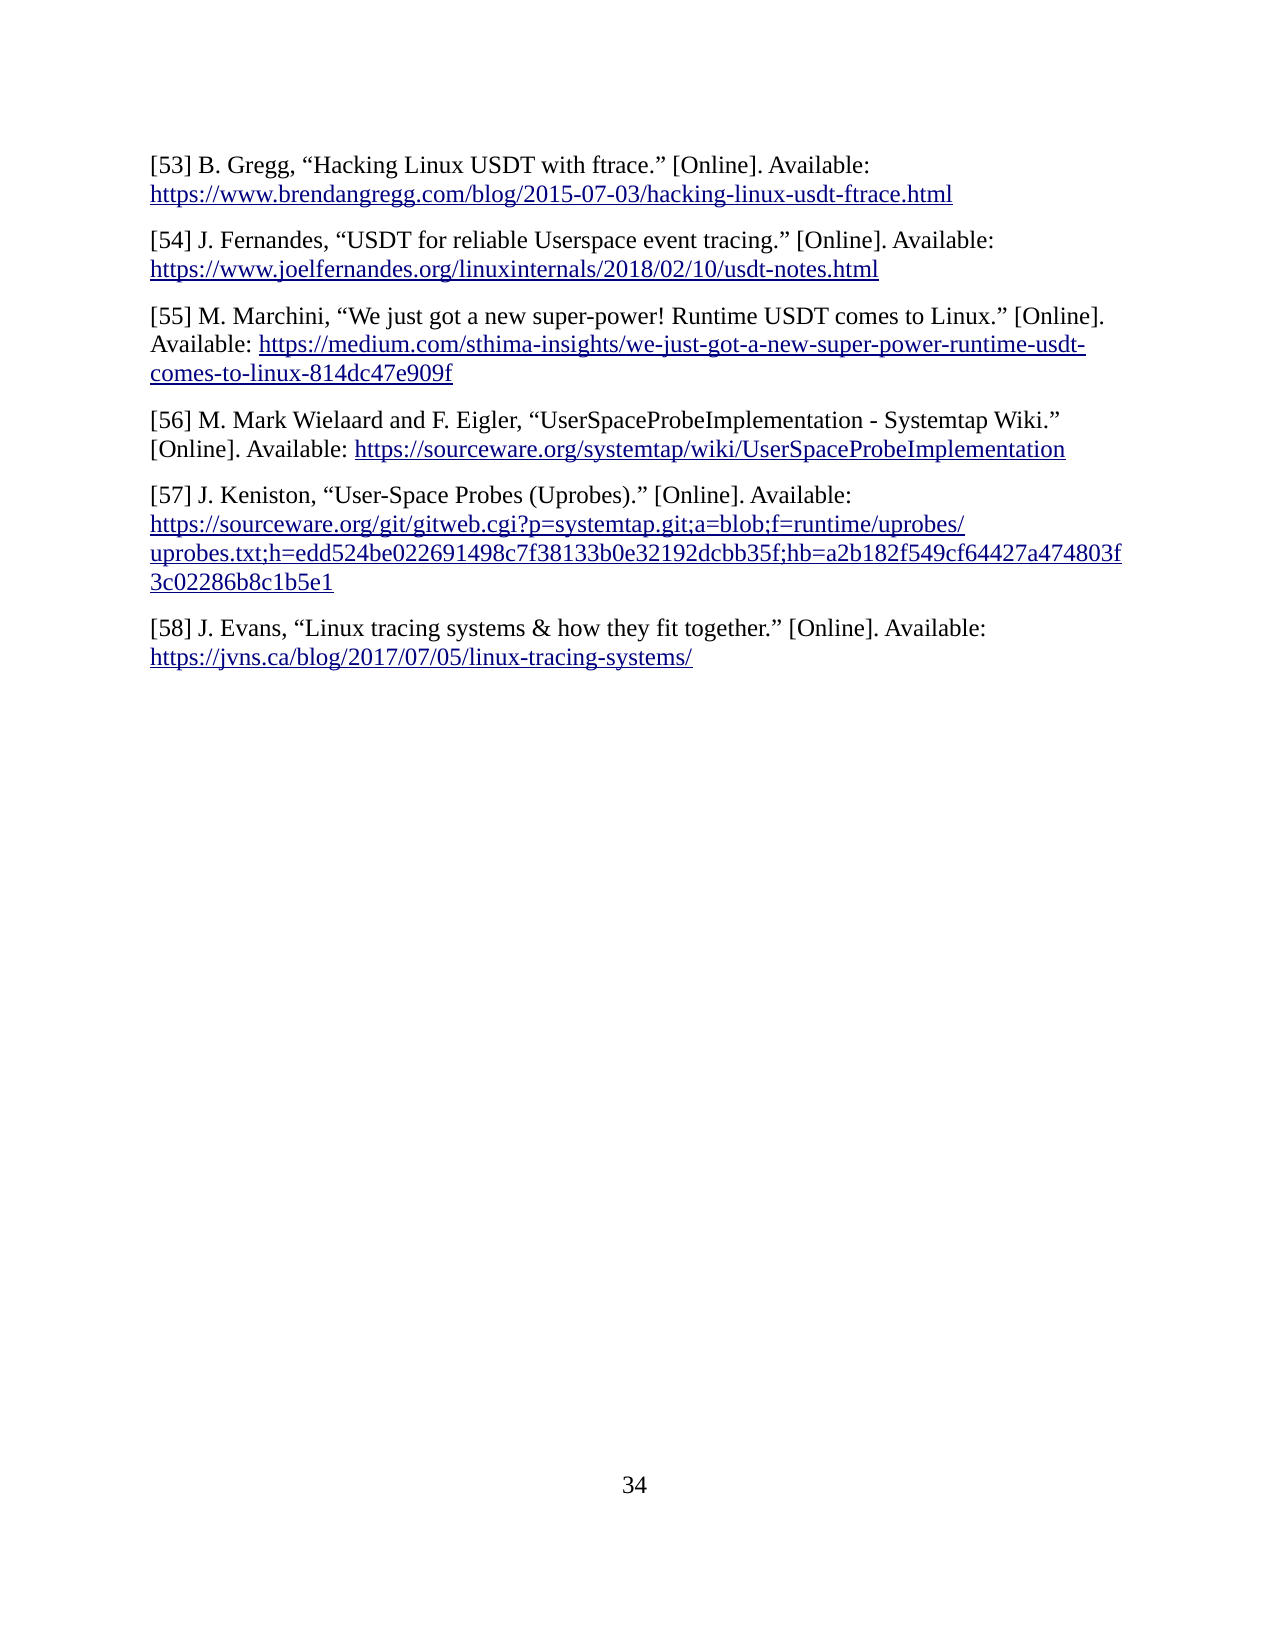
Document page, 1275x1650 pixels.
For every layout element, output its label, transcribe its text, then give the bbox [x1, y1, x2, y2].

text [56] M. Mark Wielaard and F. Eigler, “UserSpaceProbeImplementation - Systemtap Wiki.” [Online]. Available: https://sourceware.org/systemtap/wiki/UserSpaceProbeImplementation [150, 405, 1125, 462]
text [57] J. Keniston, “User-Space Probes (Uprobes).” [Online]. Available: https://sourceware.org/git/gitweb.cgi?p=systemtap.git;a=blob;f=runtime/uprobes/uprobes.txt;h=edd524be022691498c7f38133b0e32192dcbb35f;hb=a2b182f549cf64427a474803f3c02286b8c1b5e1 [150, 480, 1125, 595]
text [55] M. Marchini, “We just got a new super-power! Runtime USDT comes to Linux.” [Online]. Available: https://medium.com/sthima-insights/we-just-got-a-new-super-power-runtime-usdt-comes-to-linux-814dc47e909f [150, 301, 1125, 387]
text [53] B. Gregg, “Hacking Linux USDT with ftrace.” [Online]. Available: https://www.brendangregg.com/blog/2015-07-03/hacking-linux-usdt-ftrace.html [150, 150, 1125, 207]
text [58] J. Evans, “Linux tracing systems & how they fit together.” [Online]. Available: https://jvns.ca/blog/2017/07/05/linux-tracing-systems/ [150, 613, 1125, 671]
text [54] J. Fernandes, “USDT for reliable Userspace event tracing.” [Online]. Available: https://www.joelfernandes.org/linuxinternals/2018/02/10/usdt-notes.html [150, 225, 1125, 283]
